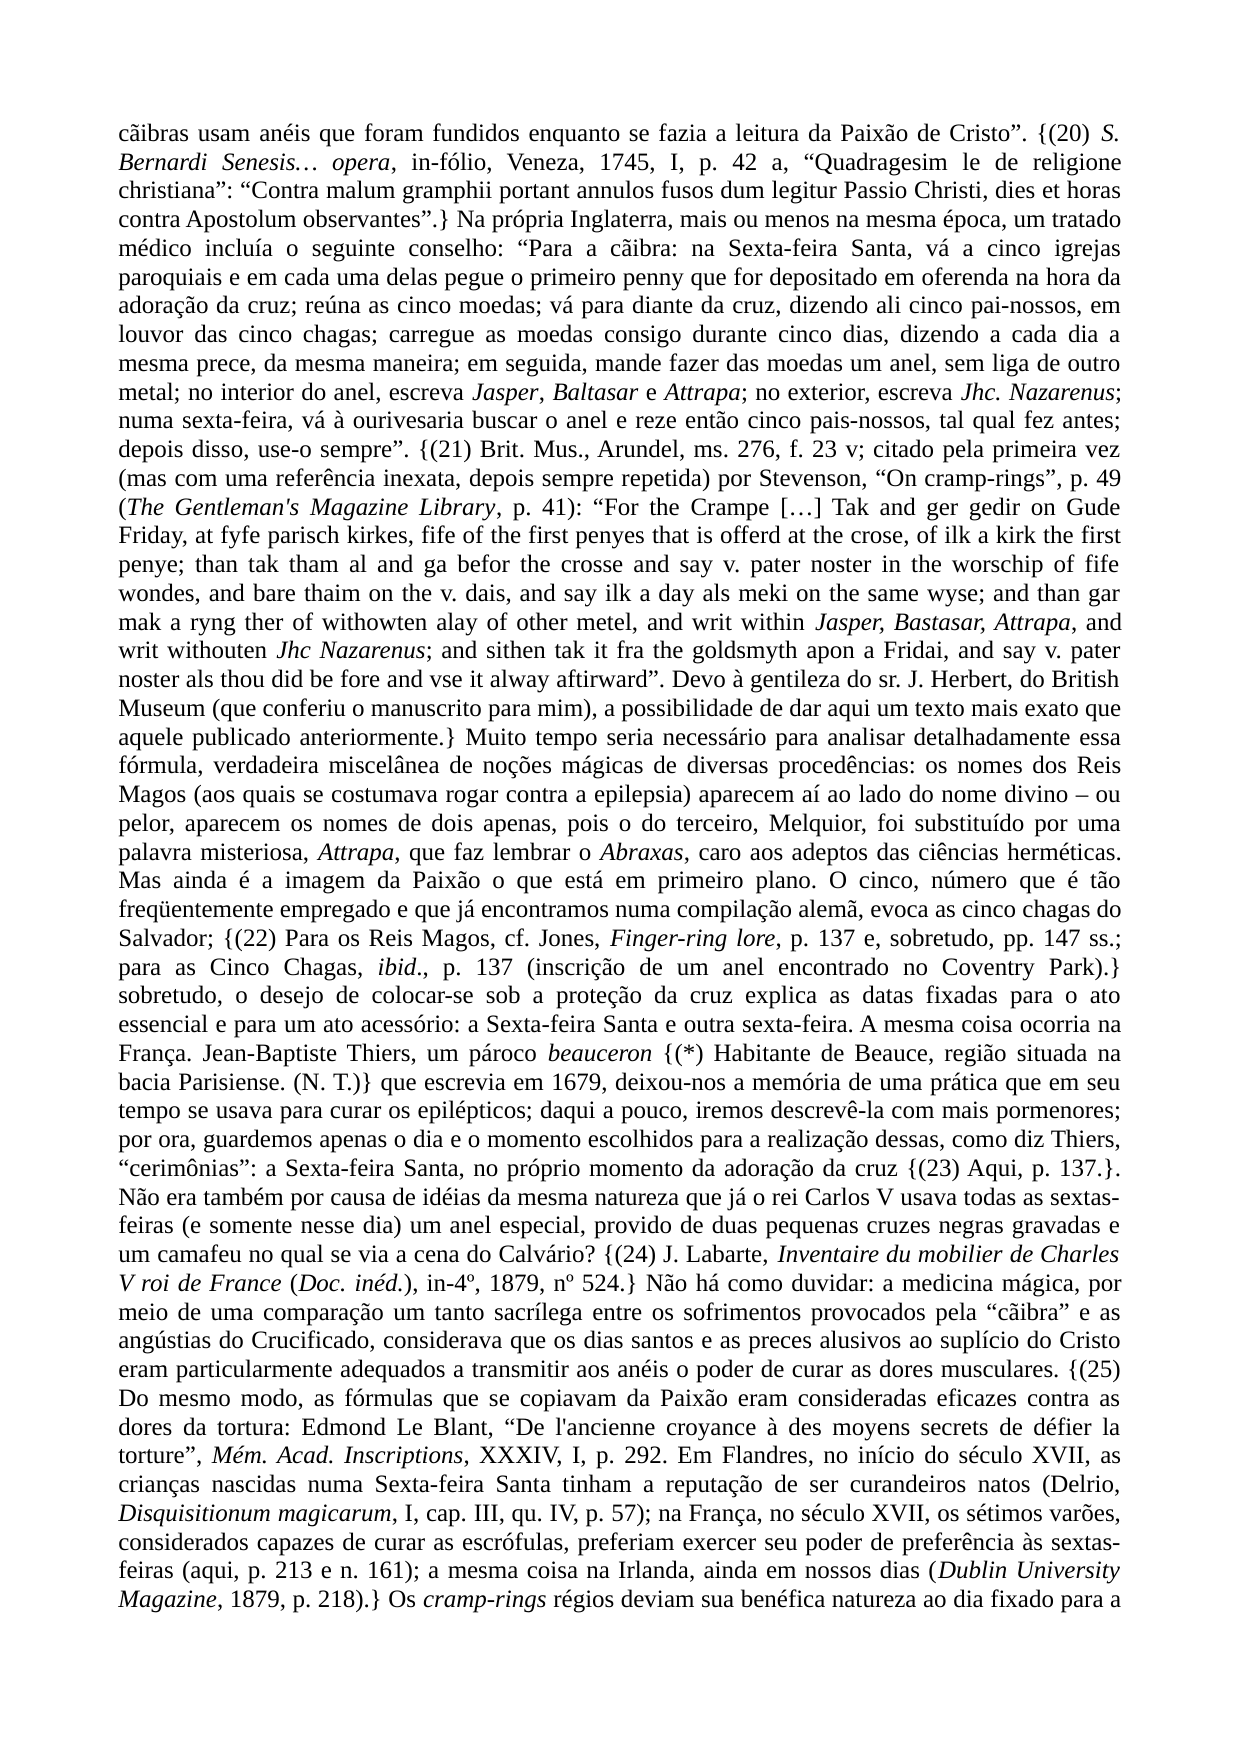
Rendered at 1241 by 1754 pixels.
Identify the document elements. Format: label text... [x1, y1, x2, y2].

text cãibras usam anéis que foram fundidos enquanto se fazia a leitura da Paixão de Cristo”. {(20) S. Bernardi Senesis… opera, in-fólio, Veneza, 1745, I, p. 42 a, “Quadragesim le de religione christiana”: “Contra malum gramphii portant annulos fusos dum legitur Passio Christi, dies et horas contra Apostolum observantes”.} Na própria Inglaterra, mais ou menos na mesma época, um tratado médico incluía o seguinte conselho: “Para a cãibra: na Sexta-feira Santa, vá a cinco igrejas paroquiais e em cada uma delas pegue o primeiro penny que for depositado em oferenda na hora da adoração da cruz; reúna as cinco moedas; vá para diante da cruz, dizendo ali cinco pai-nossos, em louvor das cinco chagas; carregue as moedas consigo durante cinco dias, dizendo a cada dia a mesma prece, da mesma maneira; em seguida, mande fazer das moedas um anel, sem liga de outro metal; no interior do anel, escreva Jasper, Baltasar e Attrapa; no exterior, escreva Jhc. Nazarenus; numa sexta-feira, vá à ourivesaria buscar o anel e reze então cinco pais-nossos, tal qual fez antes; depois disso, use-o sempre”. {(21) Brit. Mus., Arundel, ms. 276, f. 23 v; citado pela primeira vez (mas com uma referência inexata, depois sempre repetida) por Stevenson, “On cramp-rings”, p. 49 (The Gentleman's Magazine Library, p. 41): “For the Crampe […] Tak and ger gedir on Gude Friday, at fyfe parisch kirkes, fife of the first penyes that is offerd at the crose, of ilk a kirk the first penye; than tak tham al and ga befor the crosse and say v. pater noster in the worschip of fife wondes, and bare thaim on the v. dais, and say ilk a day als meki on the same wyse; and than gar mak a ryng ther of withowten alay of other metel, and writ within Jasper, Bastasar, Attrapa, and writ withouten Jhc Nazarenus; and sithen tak it fra the goldsmyth apon a Fridai, and say v. pater noster als thou did be fore and vse it alway aftirward”. Devo à gentileza do sr. J. Herbert, do British Museum (que conferiu o manuscrito para mim), a possibilidade de dar aqui um texto mais exato que aquele publicado anteriormente.} Muito tempo seria necessário para analisar detalhadamente essa fórmula, verdadeira miscelânea de noções mágicas de diversas procedências: os nomes dos Reis Magos (aos quais se costumava rogar contra a epilepsia) aparecem aí ao lado do nome divino – ou pelor, aparecem os nomes de dois apenas, pois o do terceiro, Melquior, foi substituído por uma palavra misteriosa, Attrapa, que faz lembrar o Abraxas, caro aos adeptos das ciências herméticas. Mas ainda é a imagem da Paixão o que está em primeiro plano. O cinco, número que é tão freqüentemente empregado e que já encontramos numa compilação alemã, evoca as cinco chagas do Salvador; {(22) Para os Reis Magos, cf. Jones, Finger-ring lore, p. 137 e, sobretudo, pp. 147 ss.; para as Cinco Chagas, ibid., p. 137 (inscrição de um anel encontrado no Coventry Park).} sobretudo, o desejo de colocar-se sob a proteção da cruz explica as datas fixadas para o ato essencial e para um ato acessório: a Sexta-feira Santa e outra sexta-feira. A mesma coisa ocorria na França. Jean-Baptiste Thiers, um pároco beauceron {(*) Habitante de Beauce, região situada na bacia Parisiense. (N. T.)} que escrevia em 1679, deixou-nos a memória de uma prática que em seu tempo se usava para curar os epilépticos; daqui a pouco, iremos descrevê-la com mais pormenores; por ora, guardemos apenas o dia e o momento escolhidos para a realização dessas, como diz Thiers, “cerimônias”: a Sexta-feira Santa, no próprio momento da adoração da cruz {(23) Aqui, p. 137.}. Não era também por causa de idéias da mesma natureza que já o rei Carlos V usava todas as sextas-feiras (e somente nesse dia) um anel especial, provido de duas pequenas cruzes negras gravadas e um camafeu no qual se via a cena do Calvário? {(24) J. Labarte, Inventaire du mobilier de Charles V roi de France (Doc. inéd.), in-4º, 1879, nº 524.} Não há como duvidar: a medicina mágica, por meio de uma comparação um tanto sacrílega entre os sofrimentos provocados pela “cãibra” e as angústias do Crucificado, considerava que os dias santos e as preces alusivos ao suplício do Cristo eram particularmente adequados a transmitir aos anéis o poder de curar as dores musculares. {(25) Do mesmo modo, as fórmulas que se copiavam da Paixão eram consideradas eficazes contra as dores da tortura: Edmond Le Blant, “De l'ancienne croyance à des moyens secrets de défier la torture”, Mém. Acad. Inscriptions, XXXIV, I, p. 292. Em Flandres, no início do século XVII, as crianças nascidas numa Sexta-feira Santa tinham a reputação de ser curandeiros natos (Delrio, Disquisitionum magicarum, I, cap. III, qu. IV, p. 57); na França, no século XVII, os sétimos varões, considerados capazes de curar as escrófulas, preferiam exercer seu poder de preferência às sextas-feiras (aqui, p. 213 e n. 161); a mesma coisa na Irlanda, ainda em nossos dias (Dublin University Magazine, 1879, p. 218).} Os cramp-rings régios deviam sua benéfica natureza ao dia fixado para a [118, 118, 1122, 1613]
